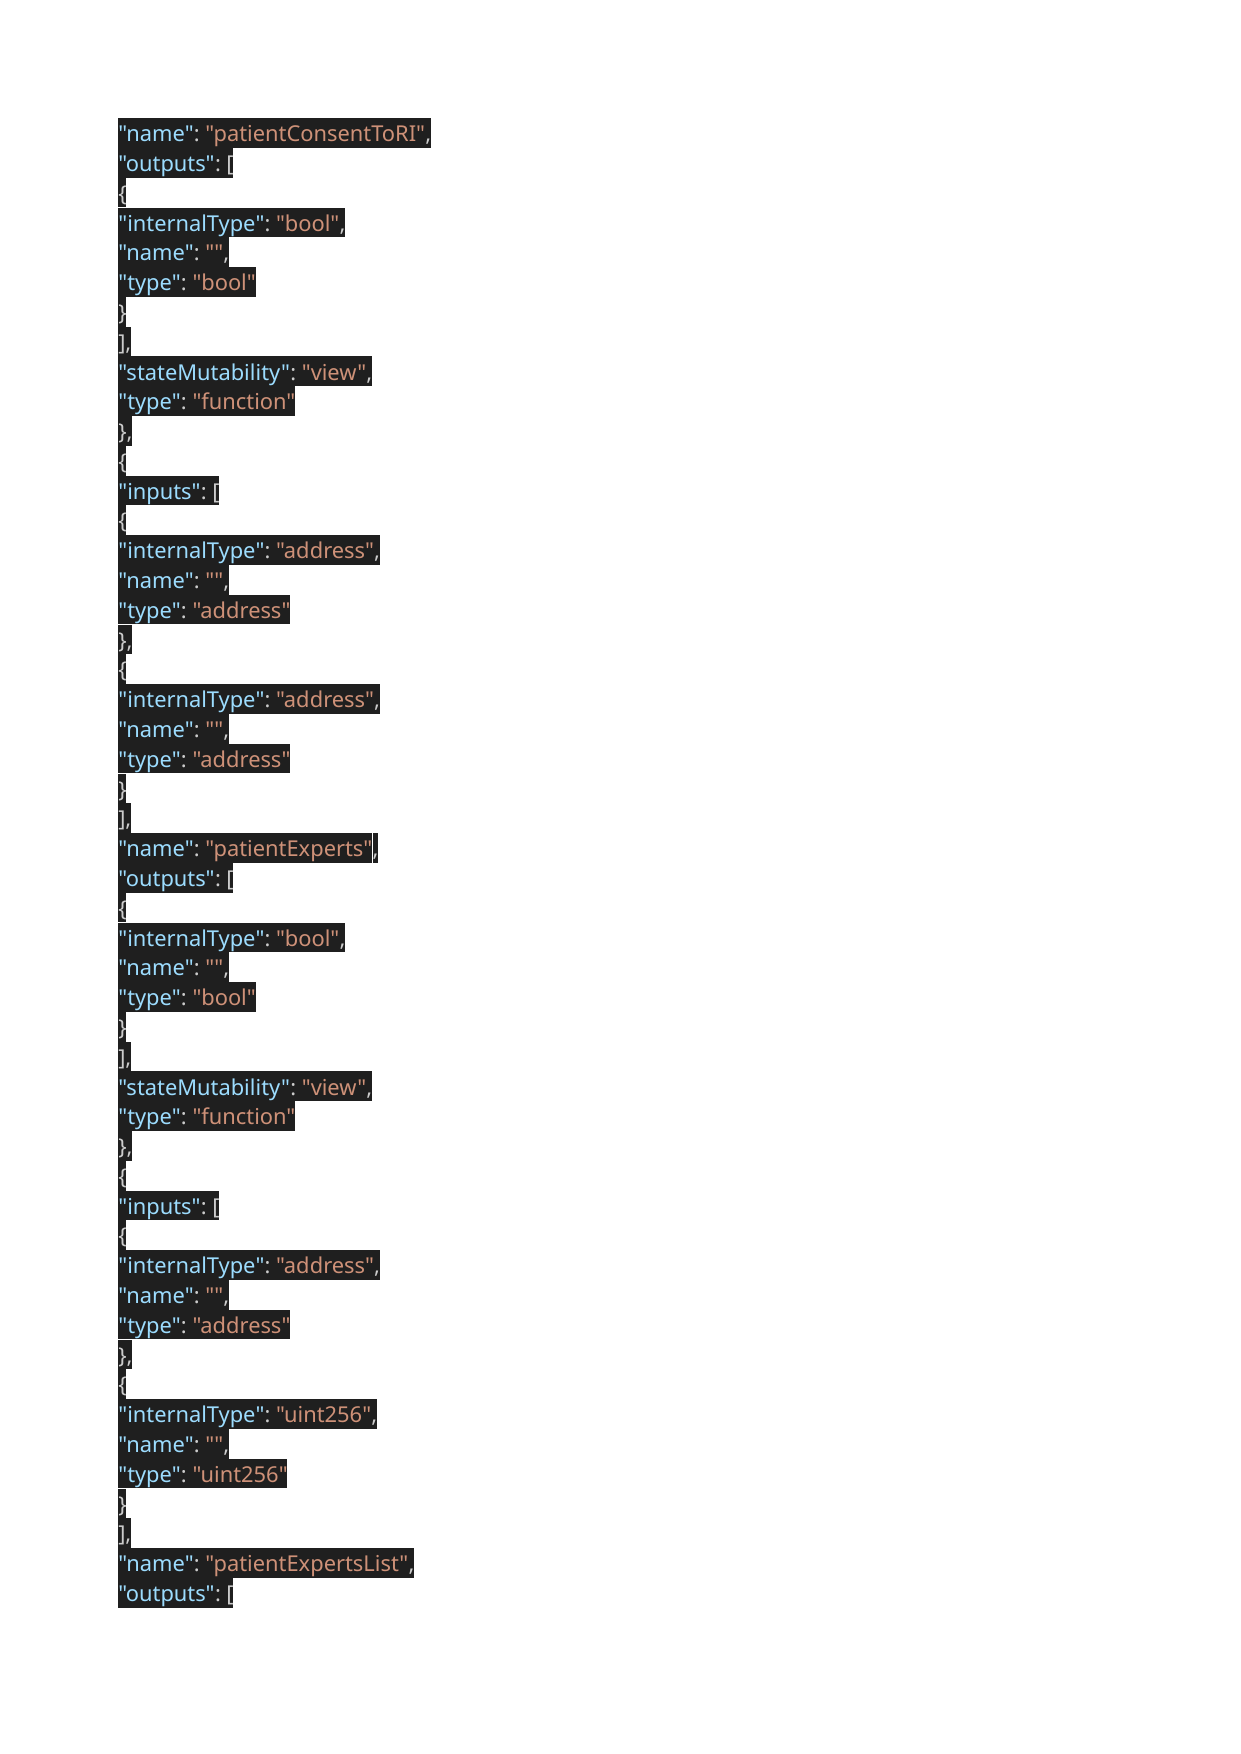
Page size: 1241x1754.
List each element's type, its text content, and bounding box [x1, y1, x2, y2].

text "outputs": [ [118, 1578, 1122, 1608]
text { [118, 505, 1122, 535]
text "internalType": "address", [118, 1250, 1122, 1280]
text "inputs": [ [118, 476, 1122, 505]
text }, [118, 624, 1122, 654]
text { [118, 893, 1122, 922]
text "type": "uint256" [118, 1459, 1122, 1488]
text ], [118, 1518, 1122, 1548]
text "name": "", [118, 1429, 1122, 1459]
text "internalType": "bool", [118, 207, 1122, 237]
text "name": "", [118, 714, 1122, 744]
text "outputs": [ [118, 148, 1122, 178]
text "name": "patientConsentToRI", [118, 118, 1122, 148]
text }, [118, 416, 1122, 446]
text "stateMutability": "view", [118, 1071, 1122, 1101]
text { [118, 178, 1122, 207]
text "stateMutability": "view", [118, 356, 1122, 386]
text "name": "patientExperts", [118, 833, 1122, 863]
text "name": "", [118, 565, 1122, 595]
text } [118, 1488, 1122, 1518]
text ], [118, 327, 1122, 356]
text "inputs": [ [118, 1191, 1122, 1220]
text "type": "address" [118, 1310, 1122, 1339]
text }, [118, 1339, 1122, 1369]
text { [118, 446, 1122, 476]
text "name": "patientExpertsList", [118, 1548, 1122, 1578]
text "name": "", [118, 1280, 1122, 1310]
text "type": "address" [118, 744, 1122, 773]
text "internalType": "uint256", [118, 1399, 1122, 1429]
text } [118, 773, 1122, 803]
text ], [118, 803, 1122, 833]
text "type": "address" [118, 595, 1122, 624]
text "type": "function" [118, 1101, 1122, 1131]
text "name": "", [118, 237, 1122, 267]
text "internalType": "bool", [118, 922, 1122, 952]
text } [118, 1012, 1122, 1042]
text "type": "bool" [118, 982, 1122, 1012]
text "outputs": [ [118, 863, 1122, 893]
text { [118, 1220, 1122, 1250]
text "name": "", [118, 952, 1122, 982]
text ], [118, 1042, 1122, 1071]
text "internalType": "address", [118, 535, 1122, 565]
text { [118, 654, 1122, 684]
text } [118, 297, 1122, 327]
text { [118, 1369, 1122, 1399]
text }, [118, 1131, 1122, 1161]
text { [118, 1161, 1122, 1191]
text "type": "bool" [118, 267, 1122, 297]
text "type": "function" [118, 386, 1122, 416]
text "internalType": "address", [118, 684, 1122, 714]
